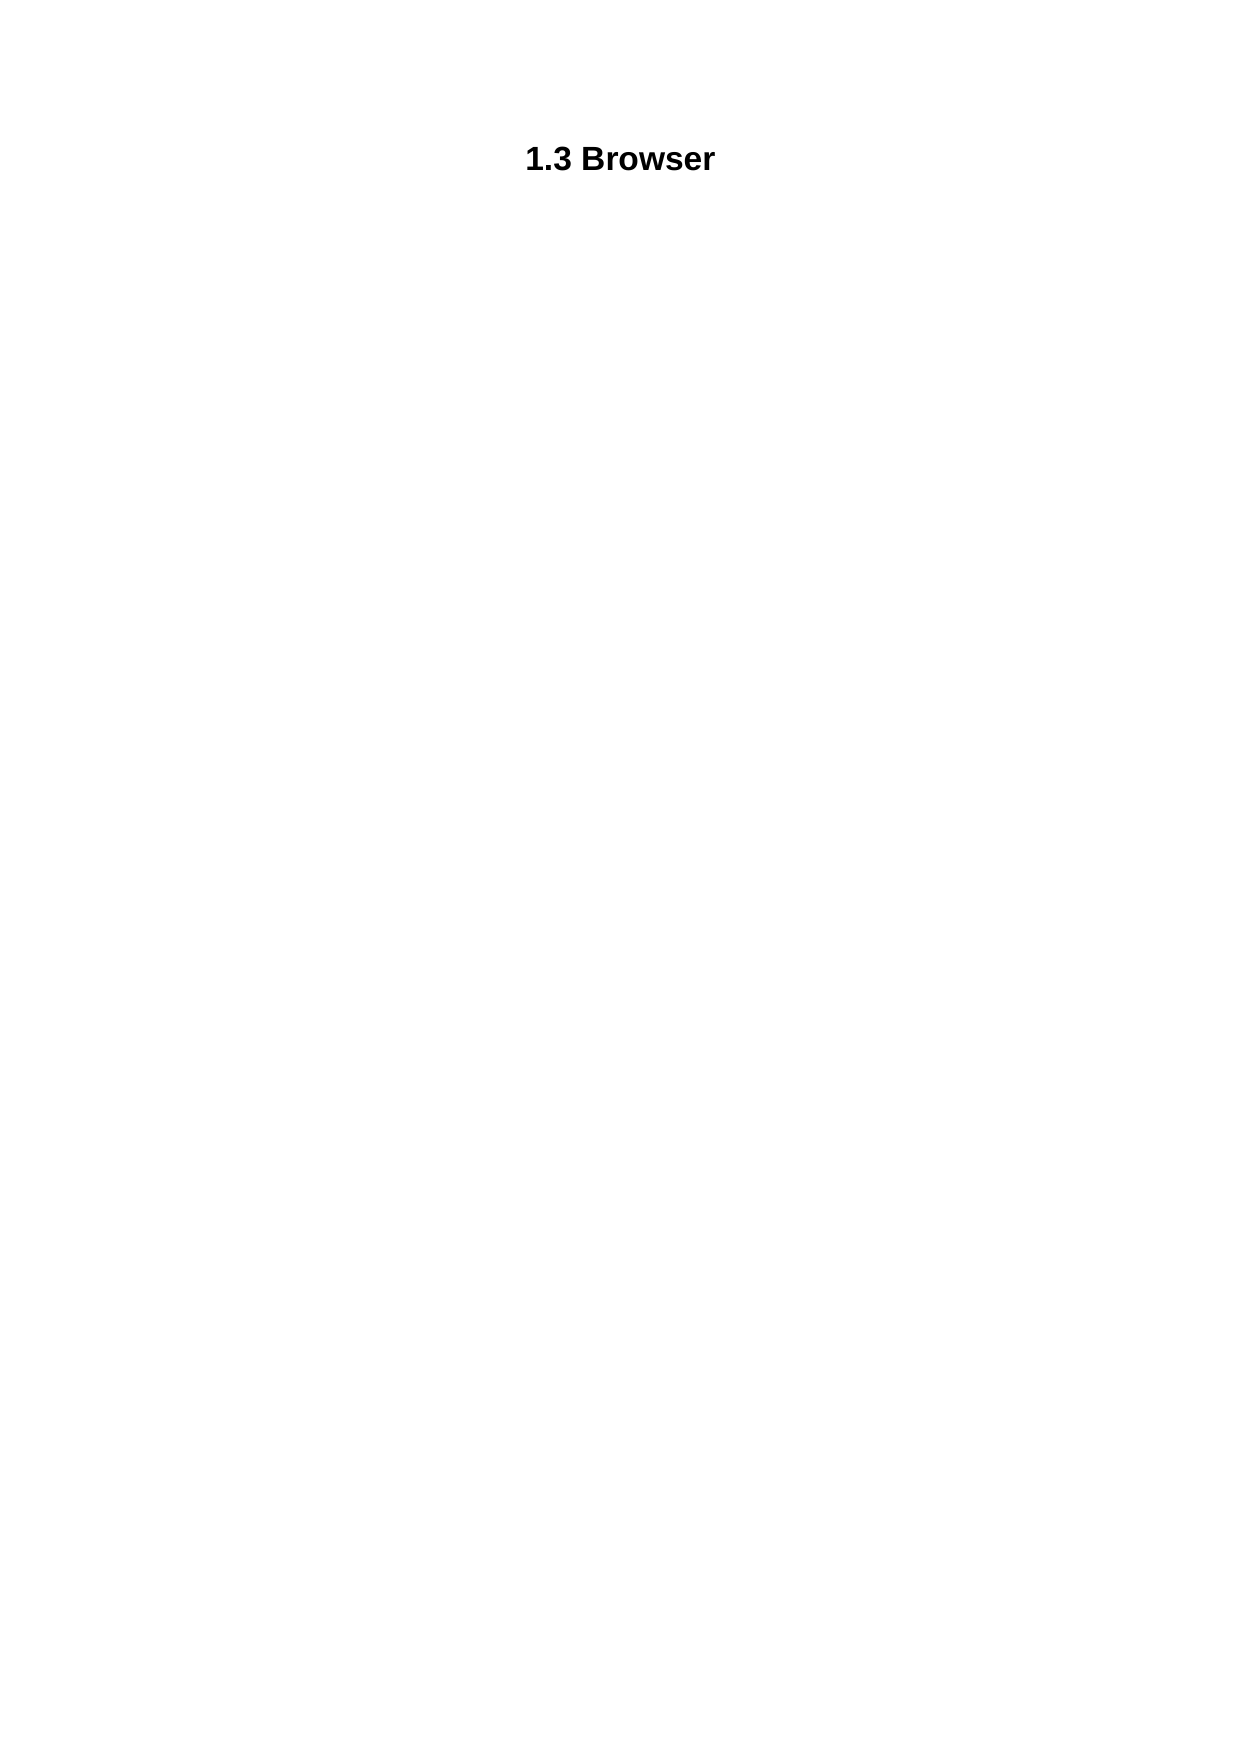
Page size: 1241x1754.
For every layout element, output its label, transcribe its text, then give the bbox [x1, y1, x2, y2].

subtitle 1.3 Browser [118, 139, 1122, 178]
